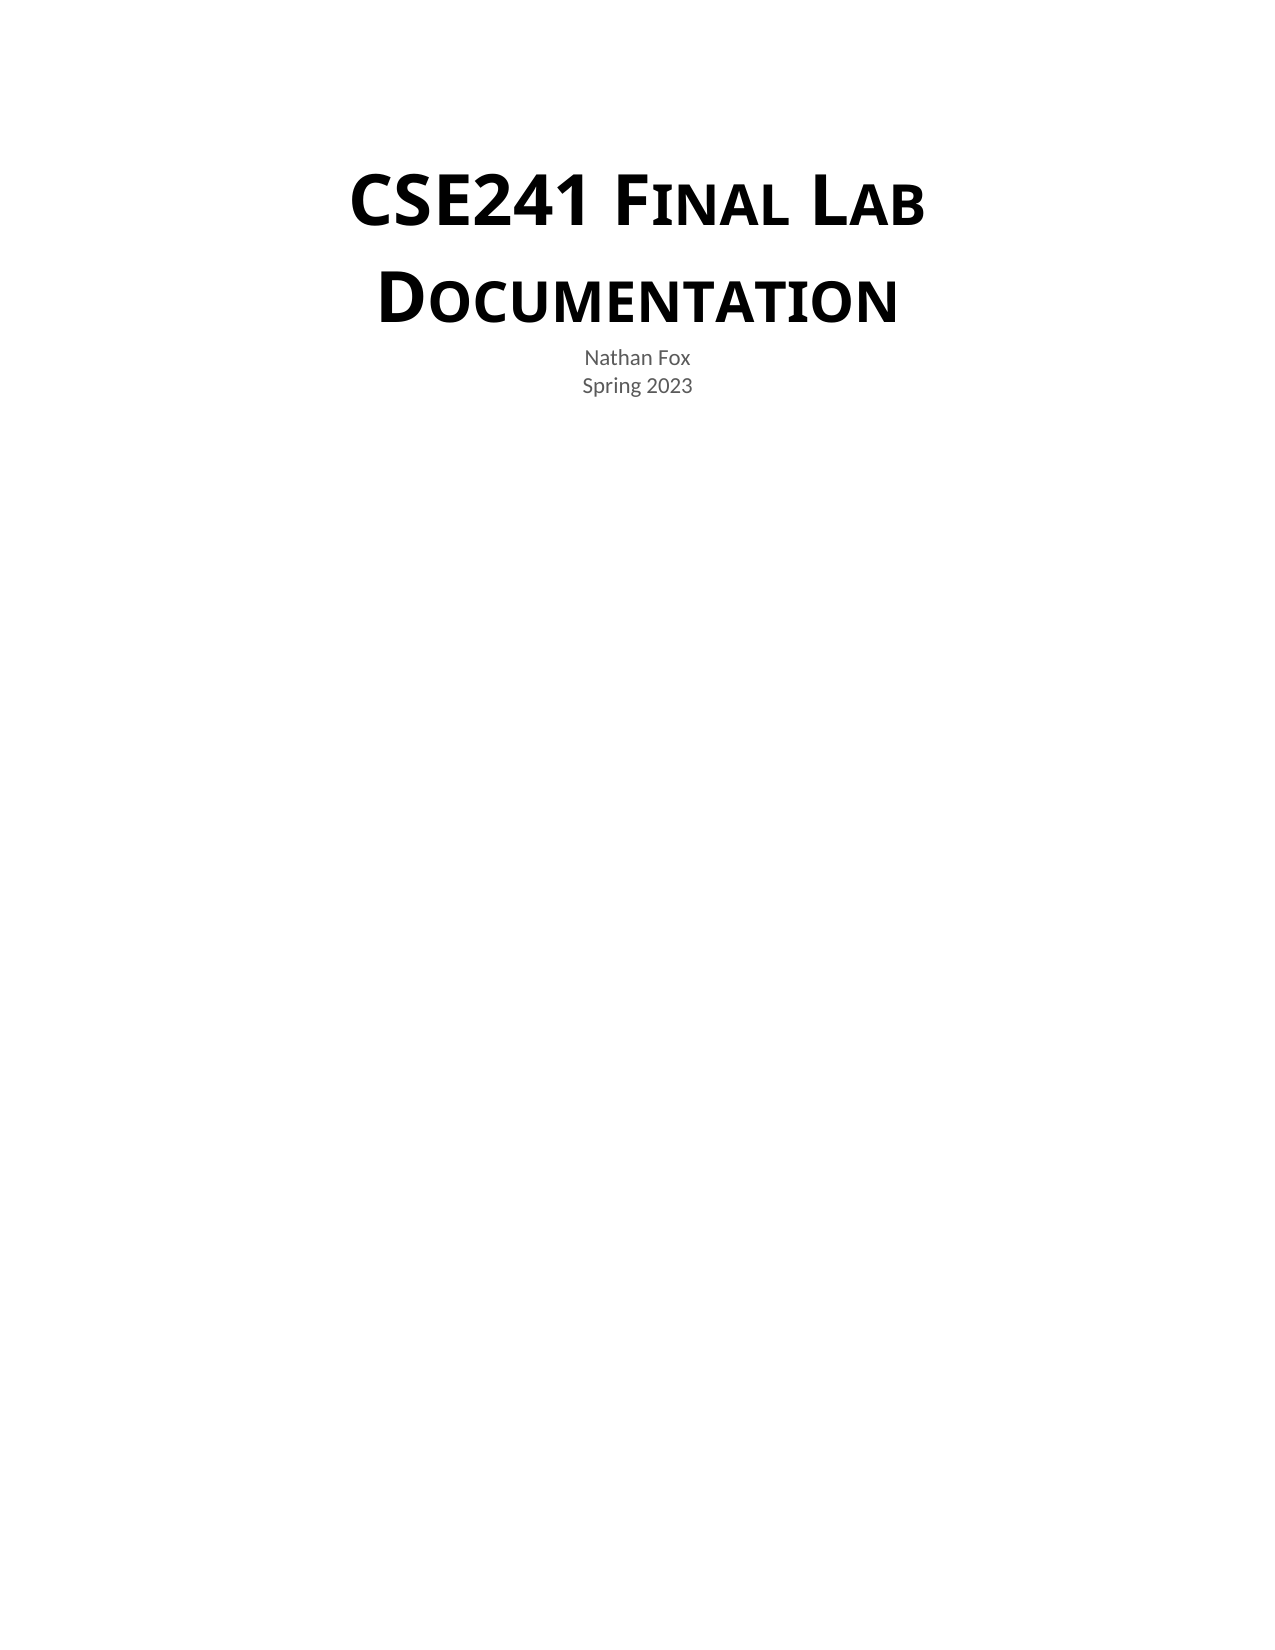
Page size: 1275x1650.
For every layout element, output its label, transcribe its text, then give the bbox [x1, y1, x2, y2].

subtitle Spring 2023 [150, 371, 1125, 399]
subtitle Nathan Fox [150, 343, 1125, 371]
title CSE241 Final Lab Documentation [150, 150, 1125, 343]
